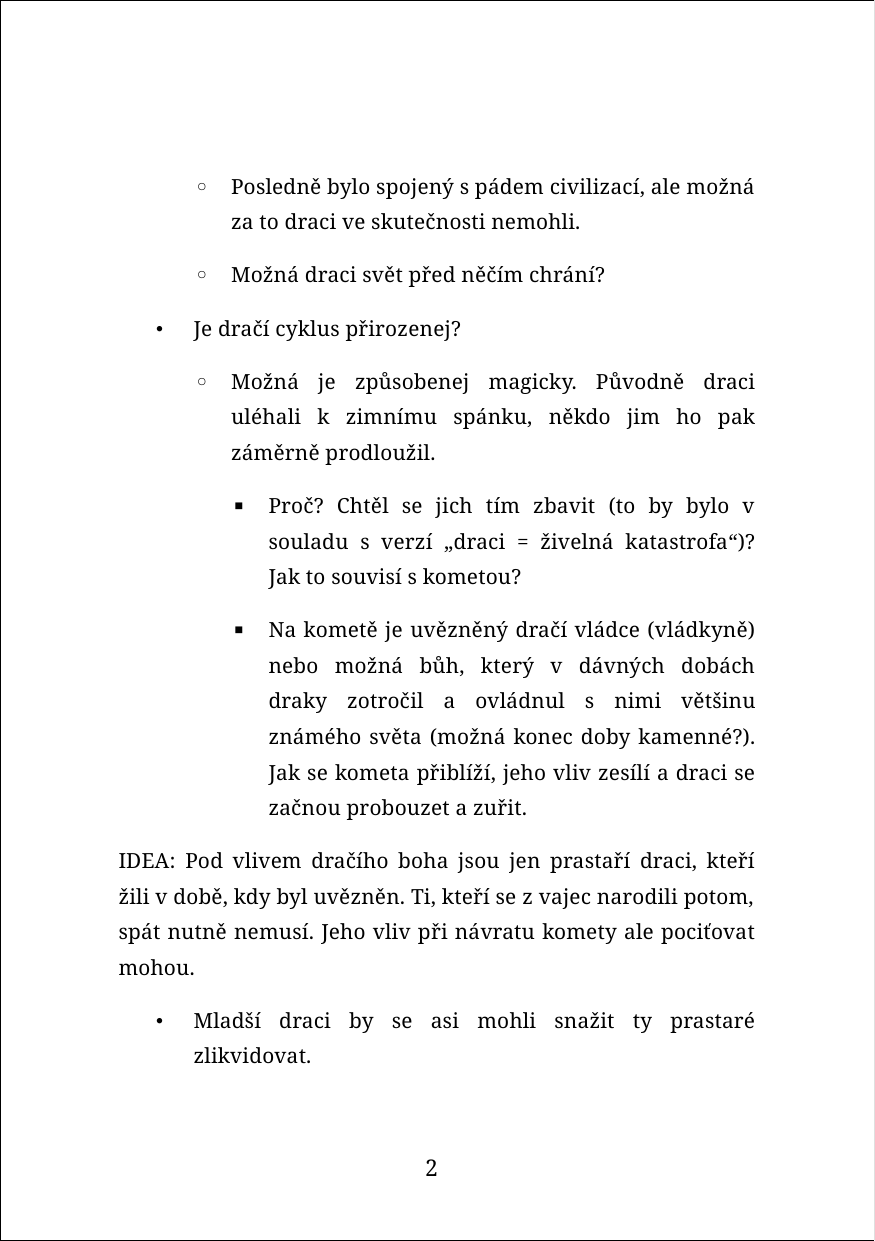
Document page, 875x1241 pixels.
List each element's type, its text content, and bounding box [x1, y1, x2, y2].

list Posledně bylo spojený s pádem civilizací, ale možná za to draci ve skutečnosti nemohli. [193, 172, 756, 236]
list Je dračí cyklus přirozenej? [156, 314, 756, 342]
list Mladší draci by se asi mohli snažit ty prastaré zlikvidovat. [156, 1006, 756, 1070]
text IDEA: Pod vlivem dračího boha jsou jen prastaří draci, kteří žili v době, kdy byl uvězněn. Ti, kteří se z vajec narodili potom, spát nutně nemusí. Jeho vliv při návratu komety ale pociťovat mohou. [118, 846, 756, 981]
list Možná draci svět před něčím chrání? [193, 261, 756, 289]
list Proč? Chtěl se jich tím zbavit (to by bylo v souladu s verzí „draci = živelná katastrofa“)? Jak to souvisí s kometou? [231, 491, 756, 591]
list Možná je způsobenej magicky. Původně draci uléhali k zimnímu spánku, někdo jim ho pak záměrně prodloužil. [193, 367, 756, 466]
list Na kometě je uvězněný dračí vládce (vládkyně) nebo možná bůh, který v dávných dobách draky zotročil a ovládnul s nimi většinu známého světa (možná konec doby kamenné?). Jak se kometa přiblíží, jeho vliv zesílí a draci se začnou probouzet a zuřit. [231, 616, 756, 822]
